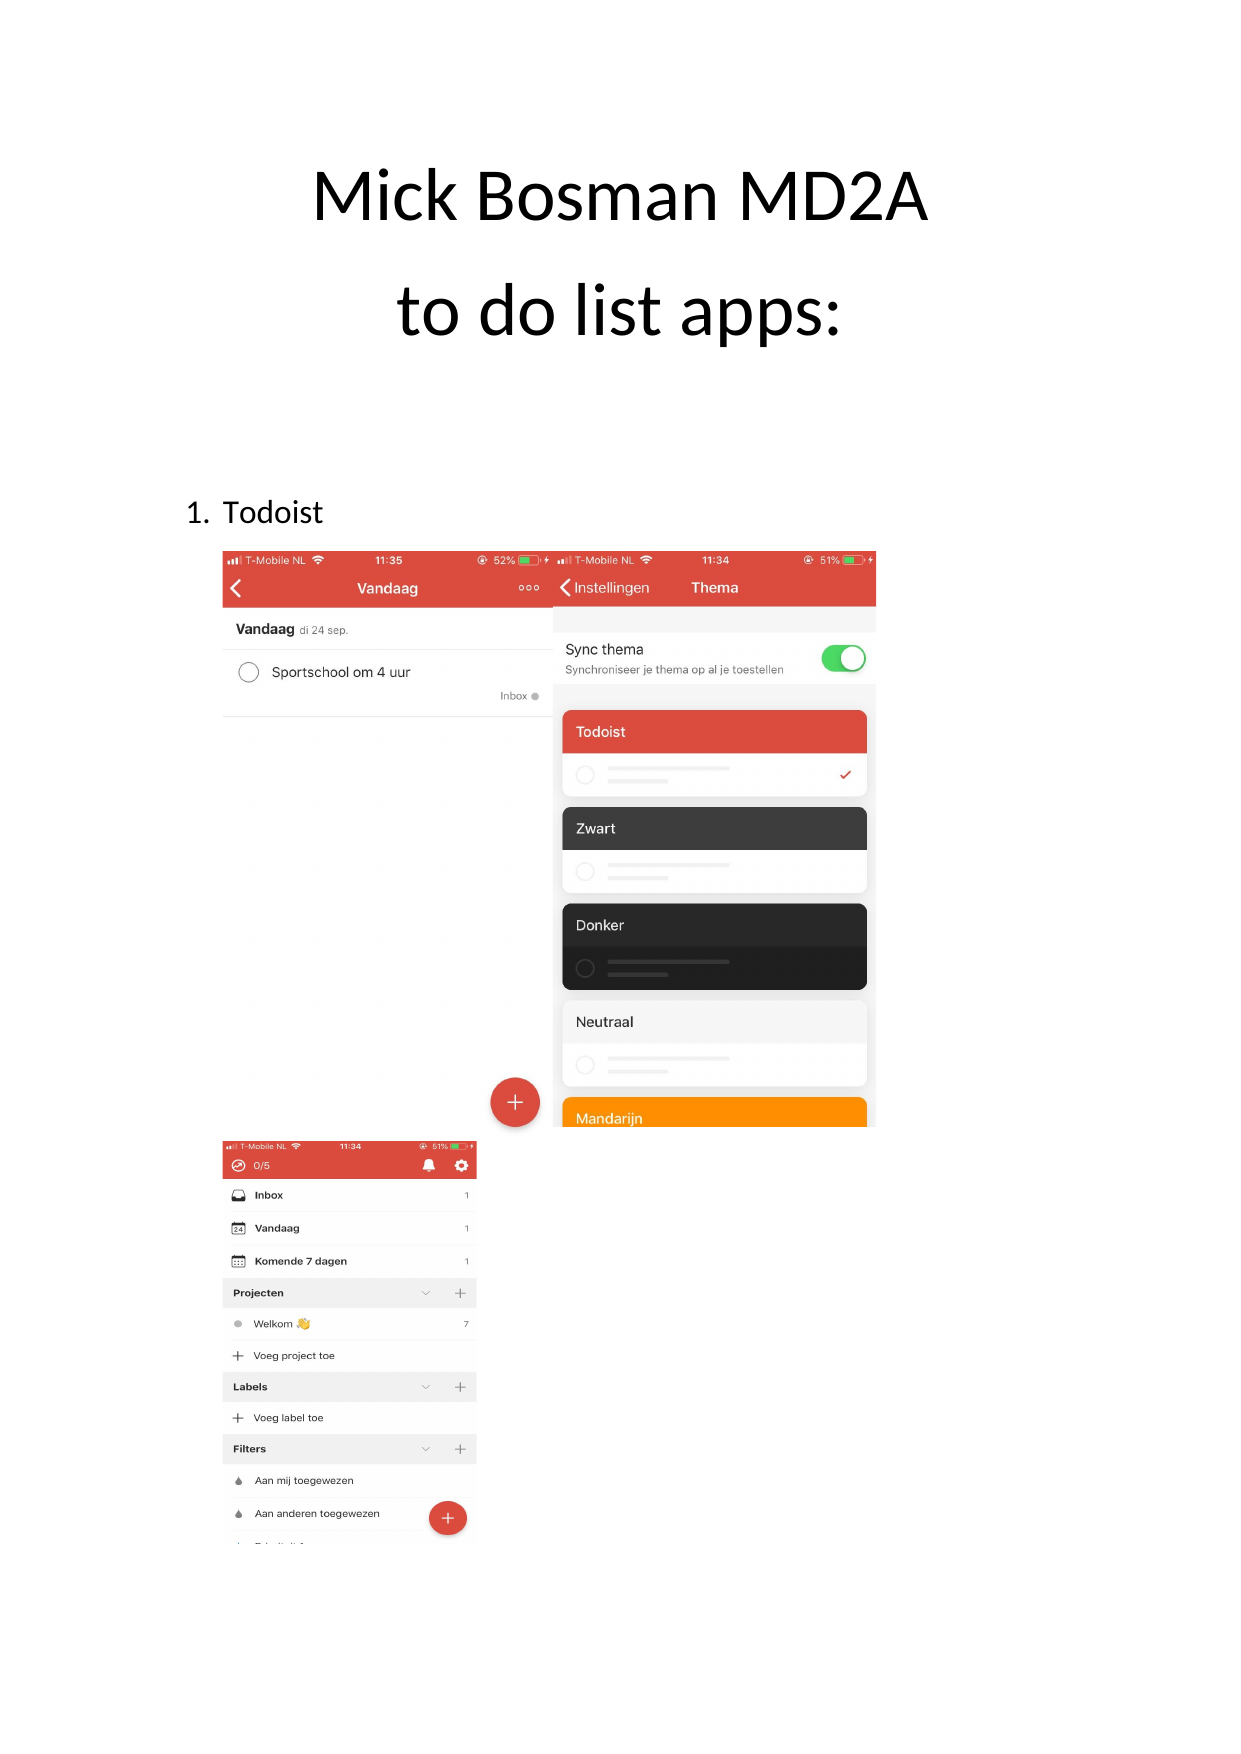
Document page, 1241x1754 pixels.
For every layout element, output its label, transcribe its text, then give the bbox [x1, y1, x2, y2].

text Mick Bosman MD2A [148, 148, 1093, 239]
list Todoist [185, 491, 1093, 532]
text to do list apps: [148, 262, 1093, 354]
